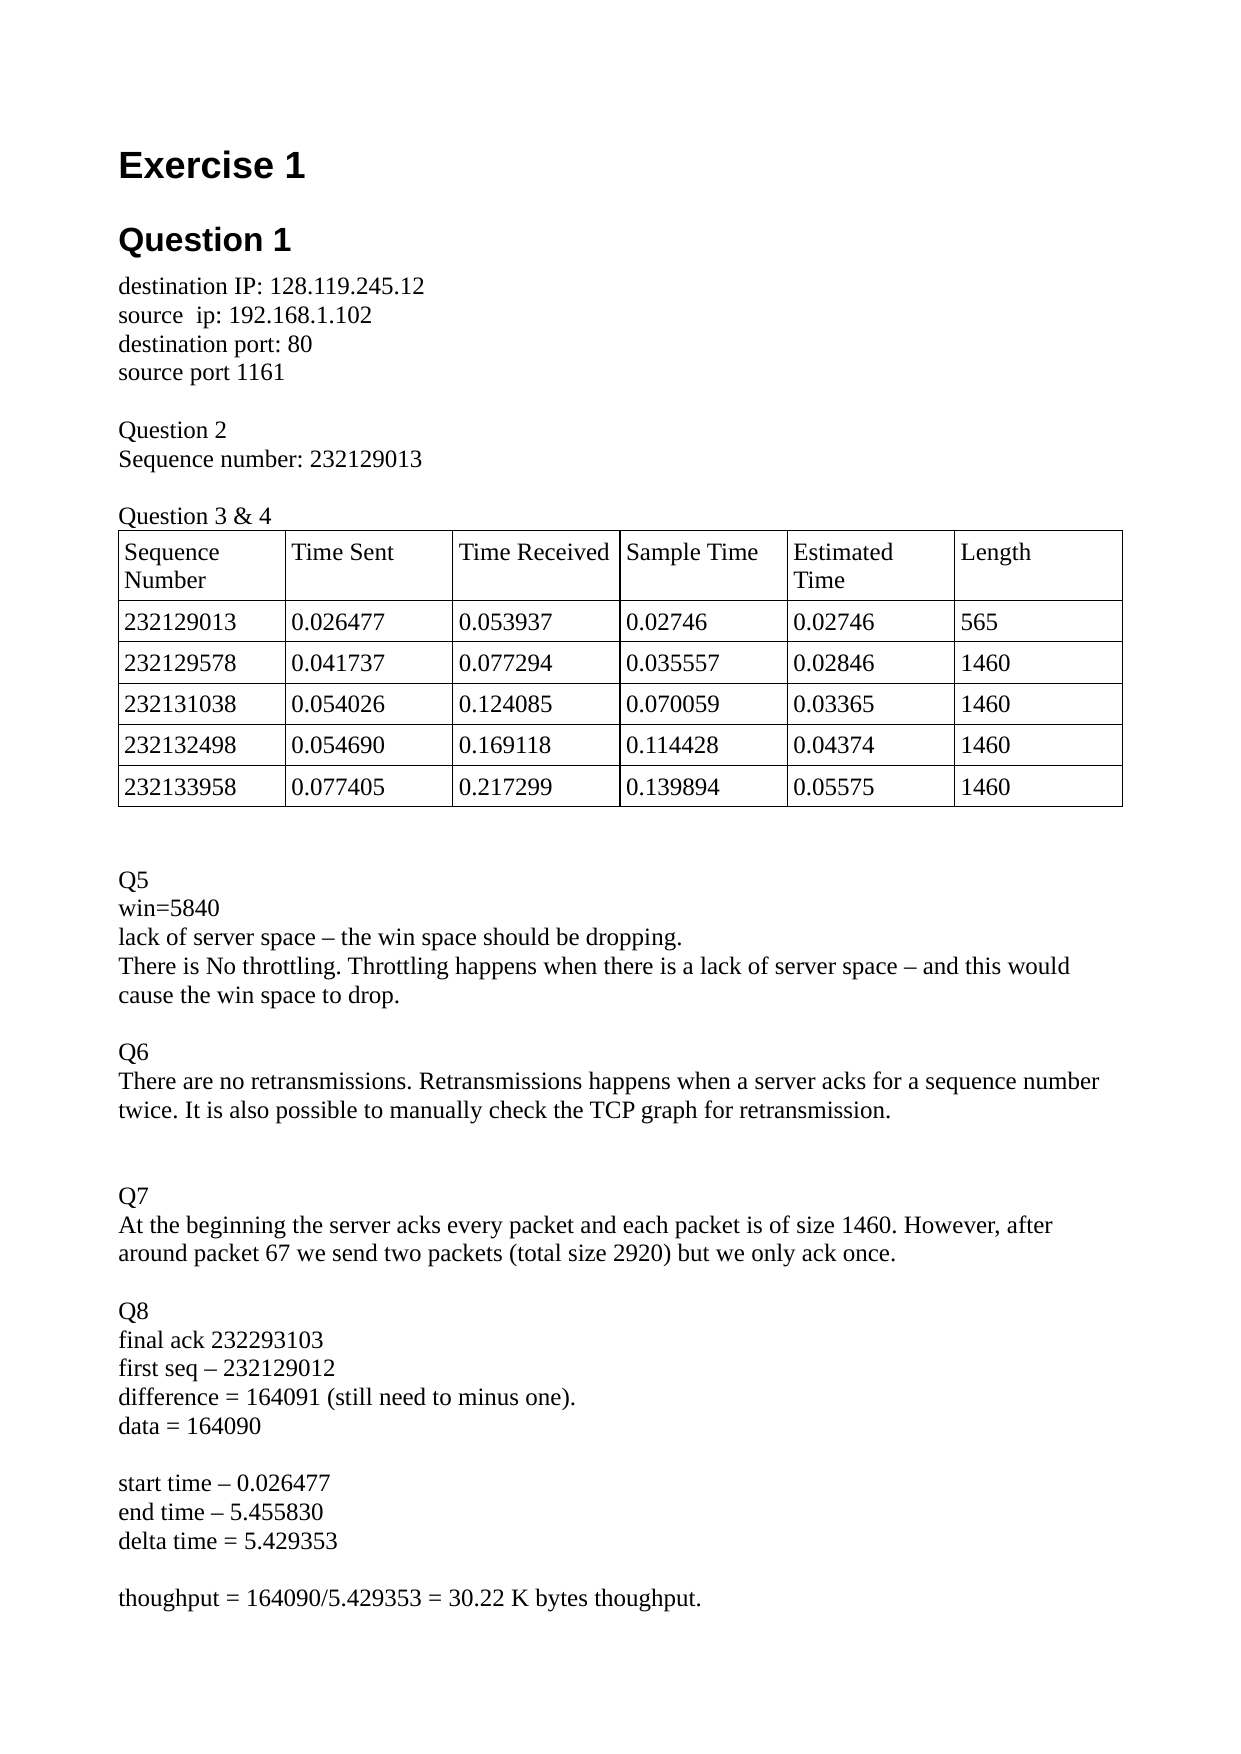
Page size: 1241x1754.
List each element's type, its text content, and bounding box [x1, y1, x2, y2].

table_cell 0.041737 [286, 642, 452, 682]
subtitle Exercise 1 [118, 143, 1122, 187]
text There are no retransmissions. Retransmissions happens when a server acks for a sequence number twice. It is also possible to manually check the TCP graph for retransmission. [118, 1066, 1122, 1123]
text Q5 [118, 865, 1122, 893]
table_cell 0.124085 [453, 684, 619, 724]
table_cell 1460 [955, 684, 1122, 724]
text destination IP: 128.119.245.12 [118, 271, 1122, 300]
table_cell 0.169118 [453, 725, 619, 765]
text Q7 [118, 1181, 1122, 1210]
table_cell 232131038 [119, 684, 285, 724]
table_cell 565 [955, 601, 1122, 641]
table_cell 0.114428 [621, 725, 787, 765]
table_cell 0.077294 [453, 642, 619, 682]
table_header Time Received [453, 531, 619, 600]
table_cell 232132498 [119, 725, 285, 765]
table_cell 0.02746 [788, 601, 954, 641]
table_cell 0.054690 [286, 725, 452, 765]
table_header Length [955, 531, 1122, 600]
table_cell 1460 [955, 725, 1122, 765]
table_cell 1460 [955, 766, 1122, 806]
table_header Sequence Number [119, 531, 285, 600]
subtitle Question 1 [118, 220, 1122, 259]
table_cell 0.05575 [788, 766, 954, 806]
table_cell 0.070059 [621, 684, 787, 724]
text source port 1161 [118, 357, 1122, 386]
text data = 164090 [118, 1411, 1122, 1440]
table_cell 0.02846 [788, 642, 954, 682]
table_cell 0.03365 [788, 684, 954, 724]
table_cell 0.053937 [453, 601, 619, 641]
table_cell 0.054026 [286, 684, 452, 724]
text destination port: 80 [118, 329, 1122, 357]
table_header Estimated Time [788, 531, 954, 600]
table_cell 232133958 [119, 766, 285, 806]
text end time – 5.455830 [118, 1497, 1122, 1526]
text Question 2 [118, 415, 1122, 444]
text Q8 [118, 1296, 1122, 1325]
table_cell 0.04374 [788, 725, 954, 765]
table_header Sample Time [621, 531, 787, 600]
text Sequence number: 232129013 [118, 444, 1122, 472]
text win=5840 [118, 893, 1122, 922]
text At the beginning the server acks every packet and each packet is of size 1460. However, after around packet 67 we send two packets (total size 2920) but we only ack once. [118, 1210, 1122, 1267]
text thoughput = 164090/5.429353 = 30.22 K bytes thoughput. [118, 1583, 1122, 1612]
text lack of server space – the win space should be dropping. [118, 922, 1122, 951]
text source ip: 192.168.1.102 [118, 300, 1122, 329]
table_cell 0.035557 [621, 642, 787, 682]
table_cell 232129578 [119, 642, 285, 682]
table_cell 0.02746 [621, 601, 787, 641]
table_cell 0.217299 [453, 766, 619, 806]
text first seq – 232129012 [118, 1353, 1122, 1382]
text Question 3 & 4 [118, 501, 1122, 530]
table_header Time Sent [286, 531, 452, 600]
text start time – 0.026477 [118, 1468, 1122, 1497]
text difference = 164091 (still need to minus one). [118, 1382, 1122, 1411]
table_cell 0.077405 [286, 766, 452, 806]
table_cell 232129013 [119, 601, 285, 641]
table_cell 0.139894 [621, 766, 787, 806]
text delta time = 5.429353 [118, 1526, 1122, 1555]
table_cell 0.026477 [286, 601, 452, 641]
table_cell 1460 [955, 642, 1122, 682]
text There is No throttling. Throttling happens when there is a lack of server space – and this would cause the win space to drop. [118, 951, 1122, 1008]
text Q6 [118, 1037, 1122, 1066]
text final ack 232293103 [118, 1325, 1122, 1353]
